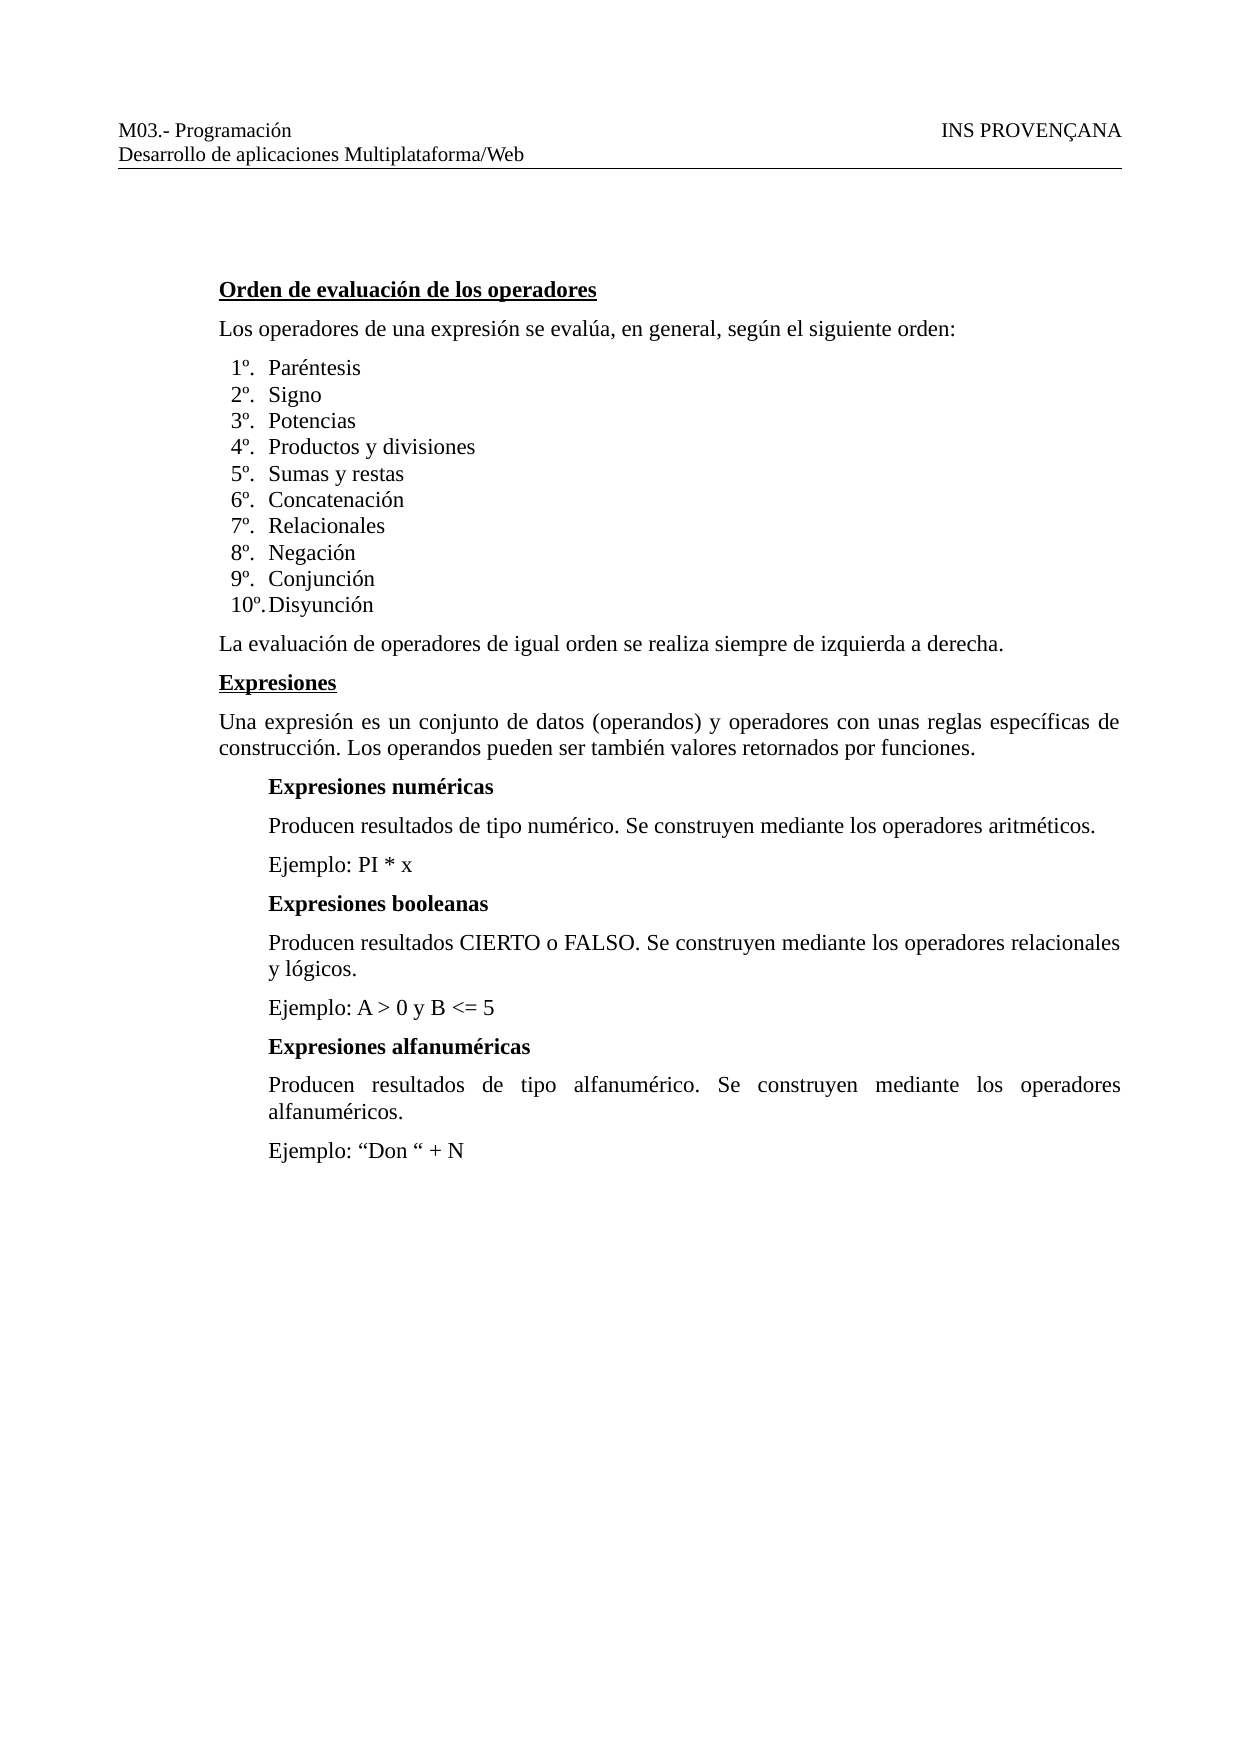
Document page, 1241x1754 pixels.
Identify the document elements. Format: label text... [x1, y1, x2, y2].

list Productos y divisiones [231, 433, 1122, 460]
text Expresiones alfanuméricas [268, 1033, 1122, 1059]
text Los operadores de una expresión se evalúa, en general, según el siguiente orden: [218, 315, 1122, 342]
text Producen resultados de tipo numérico. Se construyen mediante los operadores aritméticos. [268, 812, 1122, 838]
list Relacionales [231, 512, 1122, 539]
list Concatenación [231, 486, 1122, 512]
list Sumas y restas [231, 460, 1122, 486]
text Ejemplo: “Don “ + N [268, 1137, 1122, 1163]
text Ejemplo: PI * x [268, 851, 1122, 877]
text Una expresión es un conjunto de datos (operandos) y operadores con unas reglas específicas de construcción. Los operandos pueden ser también valores retornados por funciones. [218, 708, 1122, 761]
list Signo [231, 381, 1122, 407]
text Producen resultados de tipo alfanumérico. Se construyen mediante los operadores alfanuméricos. [268, 1072, 1122, 1124]
list Paréntesis [231, 354, 1122, 381]
text Expresiones numéricas [268, 773, 1122, 799]
text Orden de evaluación de los operadores [218, 277, 1122, 303]
list Disyunción [230, 591, 1122, 618]
text La evaluación de operadores de igual orden se realiza siempre de izquierda a derecha. [218, 630, 1122, 657]
list Negación [231, 539, 1122, 565]
text Expresiones booleanas [268, 890, 1122, 916]
text Producen resultados CIERTO o FALSO. Se construyen mediante los operadores relacionales y lógicos. [268, 929, 1122, 981]
text Expresiones [218, 669, 1122, 696]
list Potencias [231, 407, 1122, 433]
list Conjunción [231, 565, 1122, 591]
text Ejemplo: A > 0 y B <= 5 [268, 994, 1122, 1020]
